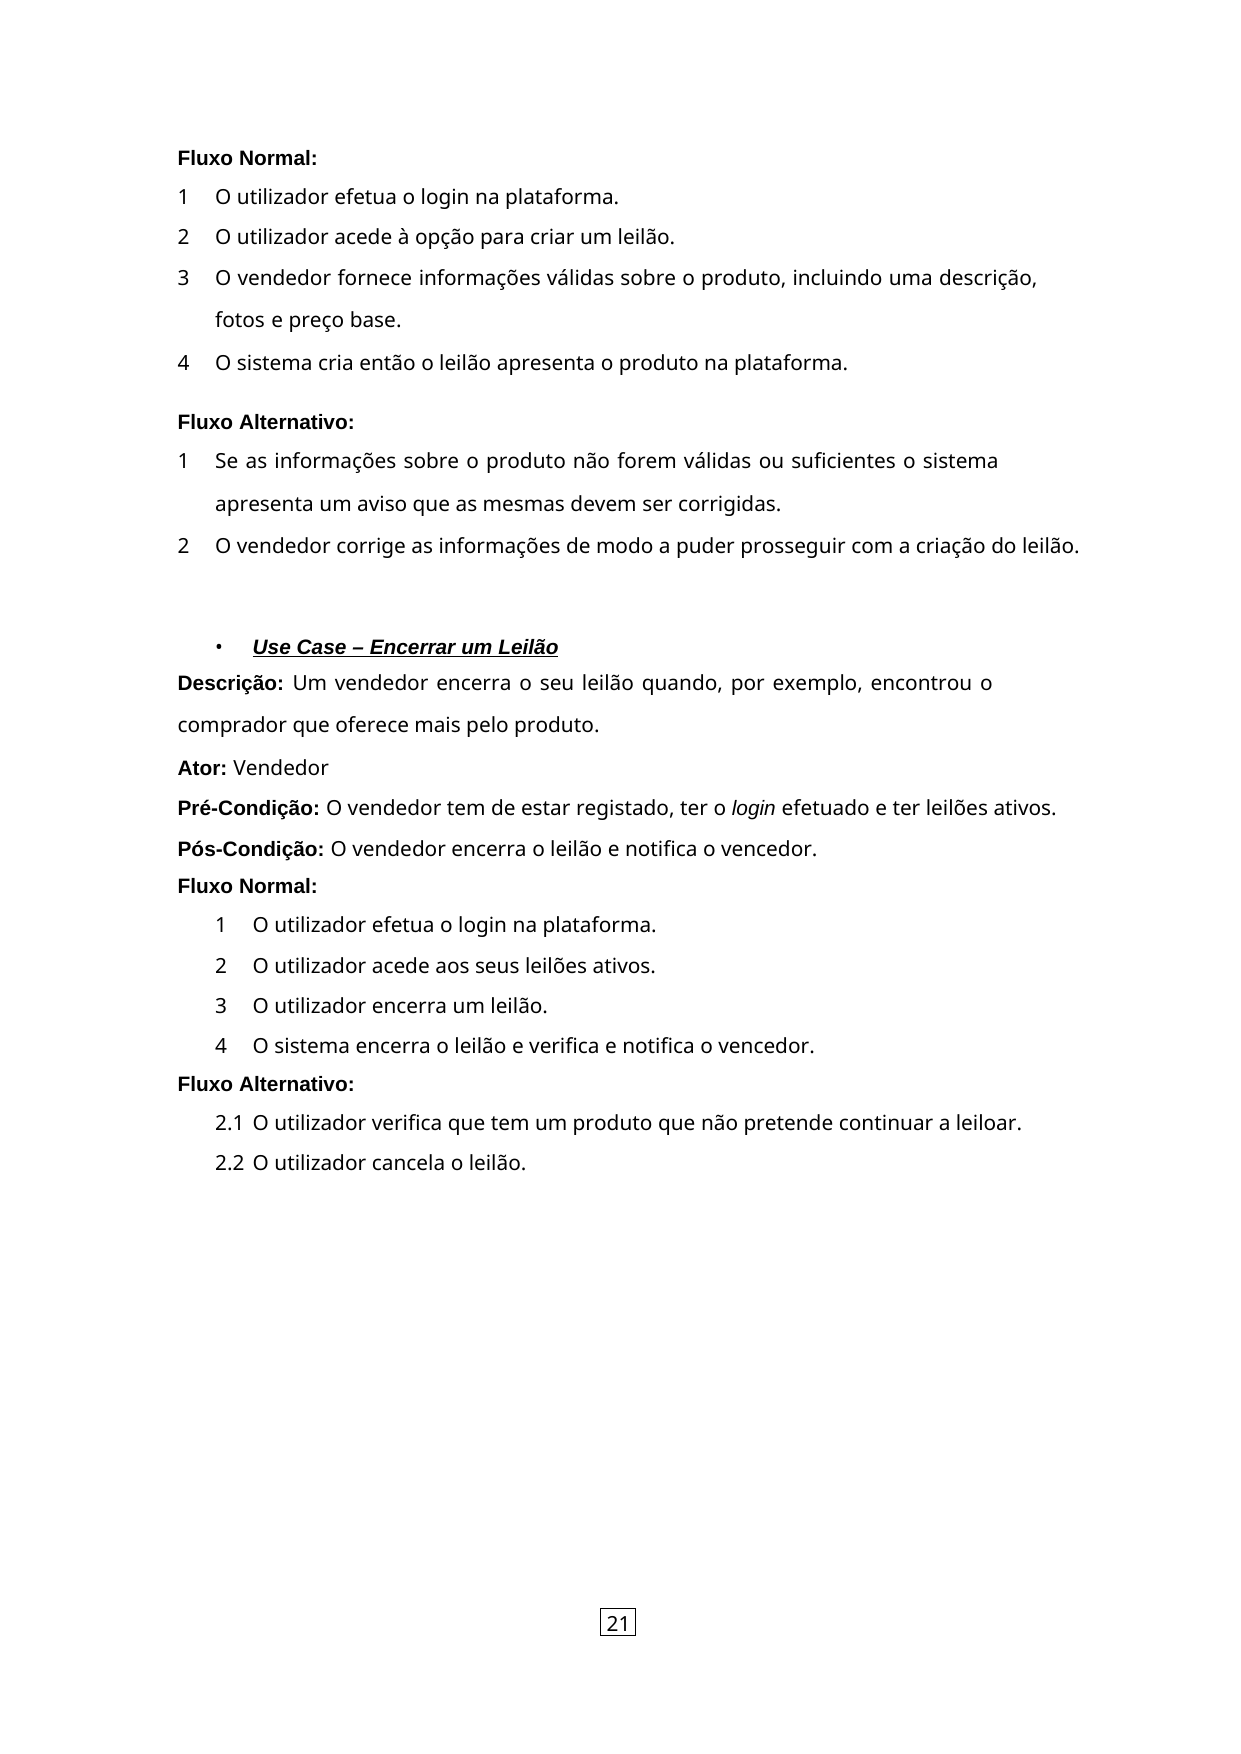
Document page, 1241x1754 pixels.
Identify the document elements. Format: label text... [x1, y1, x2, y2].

list O utilizador verifica que tem um produto que não pretende continuar a leiloar. [215, 1108, 1180, 1136]
text Ator: Vendedor [177, 753, 1180, 782]
list O sistema encerra o leilão e verifica e notifica o vencedor. [215, 1032, 1180, 1060]
text Descrição: Um vendedor encerra o seu leilão quando, por exemplo, encontrou o comprador que oferece mais pelo produto. [177, 668, 1091, 739]
text Pós-Condição: O vendedor encerra o leilão e notifica o vencedor. [177, 834, 1180, 862]
list O utilizador efetua o login na plataforma. [215, 910, 1180, 939]
list O utilizador acede à opção para criar um leilão. [177, 222, 1180, 251]
list Se as informações sobre o produto não forem válidas ou suficientes o sistema apresenta um aviso que as mesmas devem ser corrigidas. [177, 446, 1062, 517]
text Pré-Condição: O vendedor tem de estar registado, ter o login efetuado e ter leilões ativos. [177, 793, 1180, 822]
list O vendedor corrige as informações de modo a puder prosseguir com a criação do leilão. [177, 531, 1180, 560]
subtitle Use Case – Encerrar um Leilão [215, 632, 1180, 661]
list O utilizador cancela o leilão. [215, 1148, 1180, 1177]
list O sistema cria então o leilão apresenta o produto na plataforma. [177, 348, 1180, 376]
subtitle Fluxo Alternativo: [177, 410, 1180, 434]
subtitle Fluxo Normal: [177, 146, 1180, 170]
list O vendedor fornece informações válidas sobre o produto, incluindo uma descrição, fotos e preço base. [177, 263, 1063, 334]
subtitle Fluxo Alternativo: [177, 1072, 1180, 1096]
subtitle Fluxo Normal: [177, 874, 1180, 898]
list O utilizador encerra um leilão. [215, 991, 1180, 1020]
list O utilizador efetua o login na plataforma. [177, 182, 1180, 210]
list O utilizador acede aos seus leilões ativos. [215, 951, 1180, 979]
